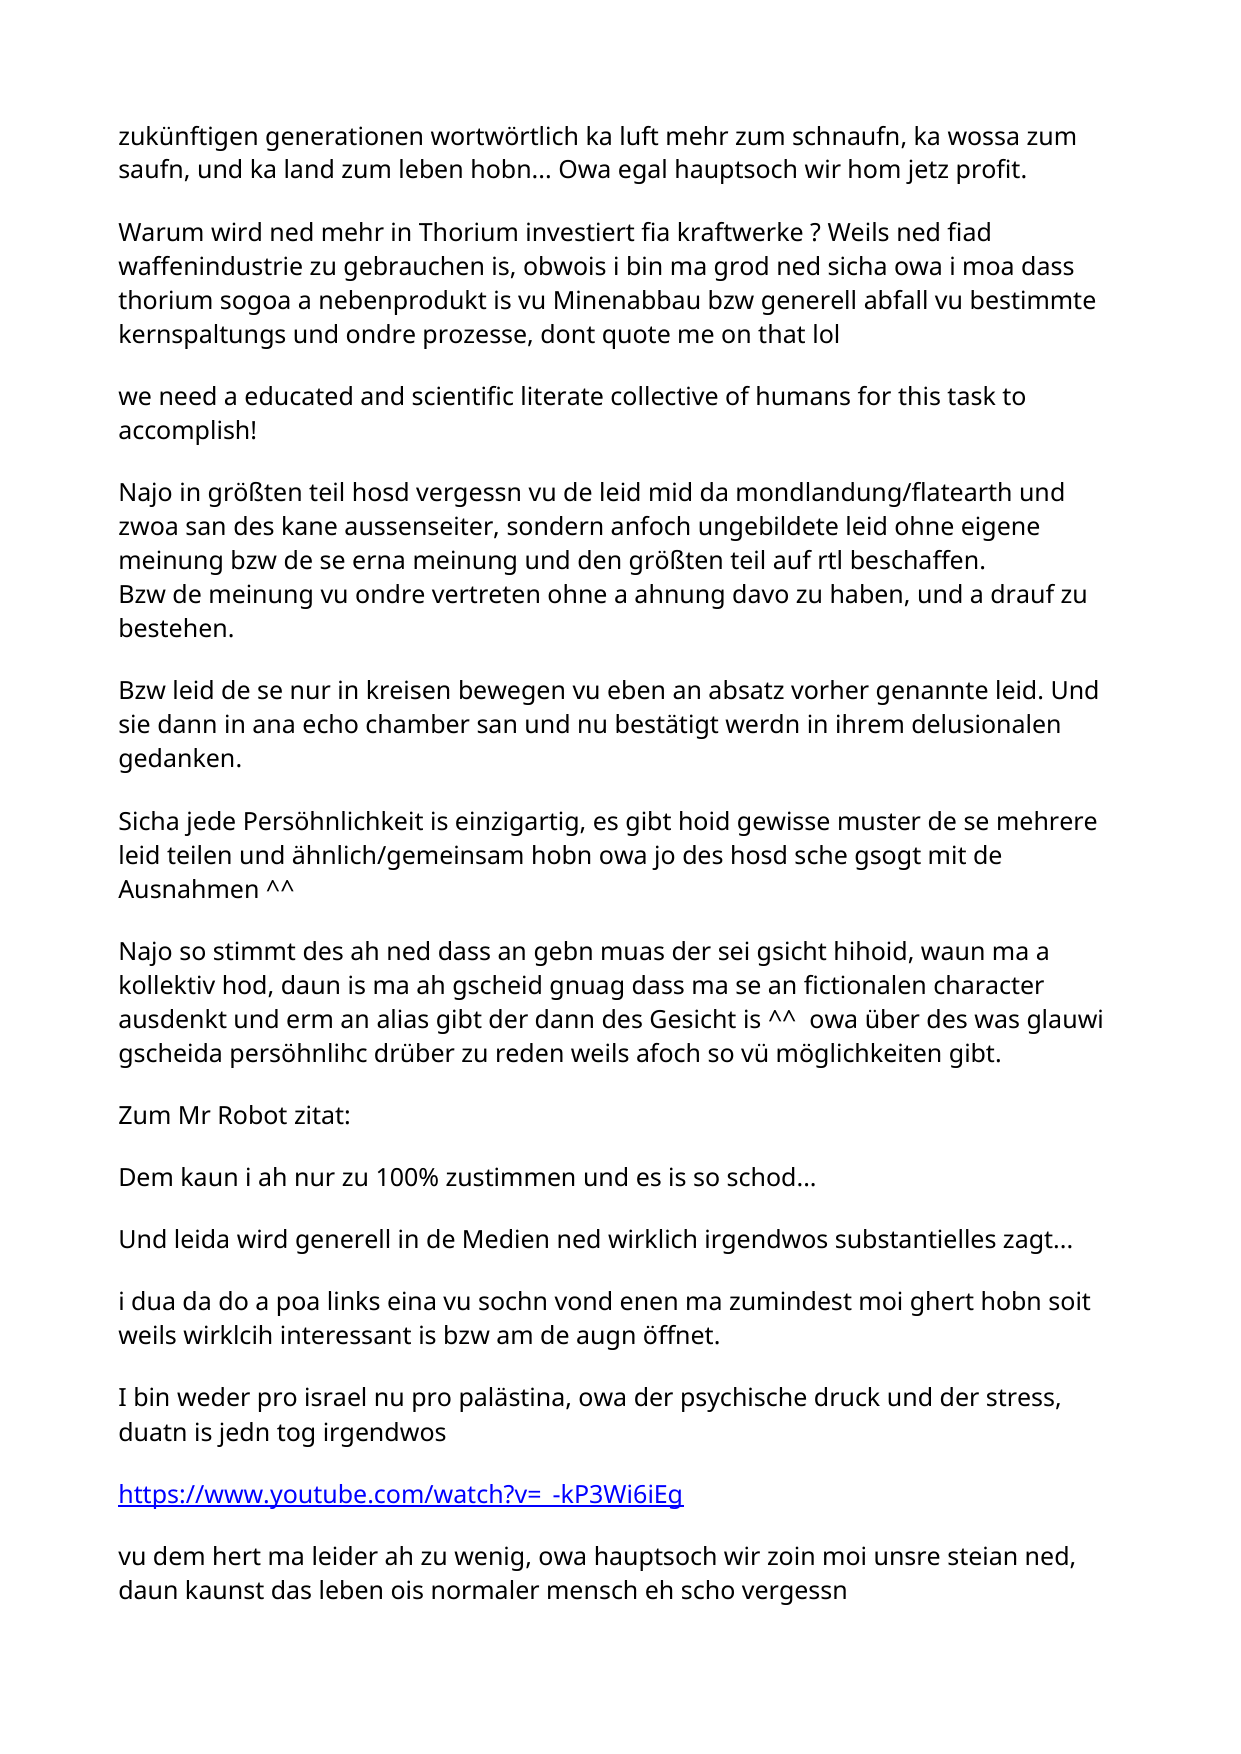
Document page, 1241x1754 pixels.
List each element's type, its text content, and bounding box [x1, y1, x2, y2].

text Bzw de meinung vu ondre vertreten ohne a ahnung davo zu haben, und a drauf zu bestehen. [118, 577, 1122, 645]
text i dua da do a poa links eina vu sochn vond enen ma zumindest moi ghert hobn soit weils wirklcih interessant is bzw am de augn öffnet. [118, 1284, 1122, 1352]
text Warum wird ned mehr in Thorium investiert fia kraftwerke ? Weils ned fiad waffenindustrie zu gebrauchen is, obwois i bin ma grod ned sicha owa i moa dass thorium sogoa a nebenprodukt is vu Minenabbau bzw generell abfall vu bestimmte kernspaltungs und ondre prozesse, dont quote me on that lol [118, 214, 1122, 351]
text Najo in größten teil hosd vergessn vu de leid mid da mondlandung/flatearth und zwoa san des kane aussenseiter, sondern anfoch ungebildete leid ohne eigene meinung bzw de se erna meinung und den größten teil auf rtl beschaffen. [118, 475, 1122, 577]
text Und leida wird generell in de Medien ned wirklich irgendwos substantielles zagt... [118, 1222, 1122, 1256]
text vu dem hert ma leider ah zu wenig, owa hauptsoch wir zoin moi unsre steian ned, daun kaunst das leben ois normaler mensch eh scho vergessn [118, 1538, 1122, 1606]
text Zum Mr Robot zitat: [118, 1098, 1122, 1132]
text Dem kaun i ah nur zu 100% zustimmen und es is so schod... [118, 1160, 1122, 1194]
text https://www.youtube.com/watch?v=_-kP3Wi6iEg [118, 1476, 1122, 1510]
text I bin weder pro israel nu pro palästina, owa der psychische druck und der stress, duatn is jedn tog irgendwos [118, 1380, 1122, 1448]
text Bzw leid de se nur in kreisen bewegen vu eben an absatz vorher genannte leid. Und sie dann in ana echo chamber san und nu bestätigt werdn in ihrem delusionalen gedanken. [118, 673, 1122, 775]
text Najo so stimmt des ah ned dass an gebn muas der sei gsicht hihoid, waun ma a kollektiv hod, daun is ma ah gscheid gnuag dass ma se an fictionalen character ausdenkt und erm an alias gibt der dann des Gesicht is ^^ owa über des was glauwi gscheida persöhnlihc drüber zu reden weils afoch so vü möglichkeiten gibt. [118, 933, 1122, 1070]
text zukünftigen generationen wortwörtlich ka luft mehr zum schnaufn, ka wossa zum saufn, und ka land zum leben hobn... Owa egal hauptsoch wir hom jetz profit. [118, 118, 1122, 186]
text Sicha jede Persöhnlichkeit is einzigartig, es gibt hoid gewisse muster de se mehrere leid teilen und ähnlich/gemeinsam hobn owa jo des hosd sche gsogt mit de Ausnahmen ^^ [118, 803, 1122, 905]
text we need a educated and scientific literate collective of humans for this task to accomplish! [118, 378, 1122, 447]
